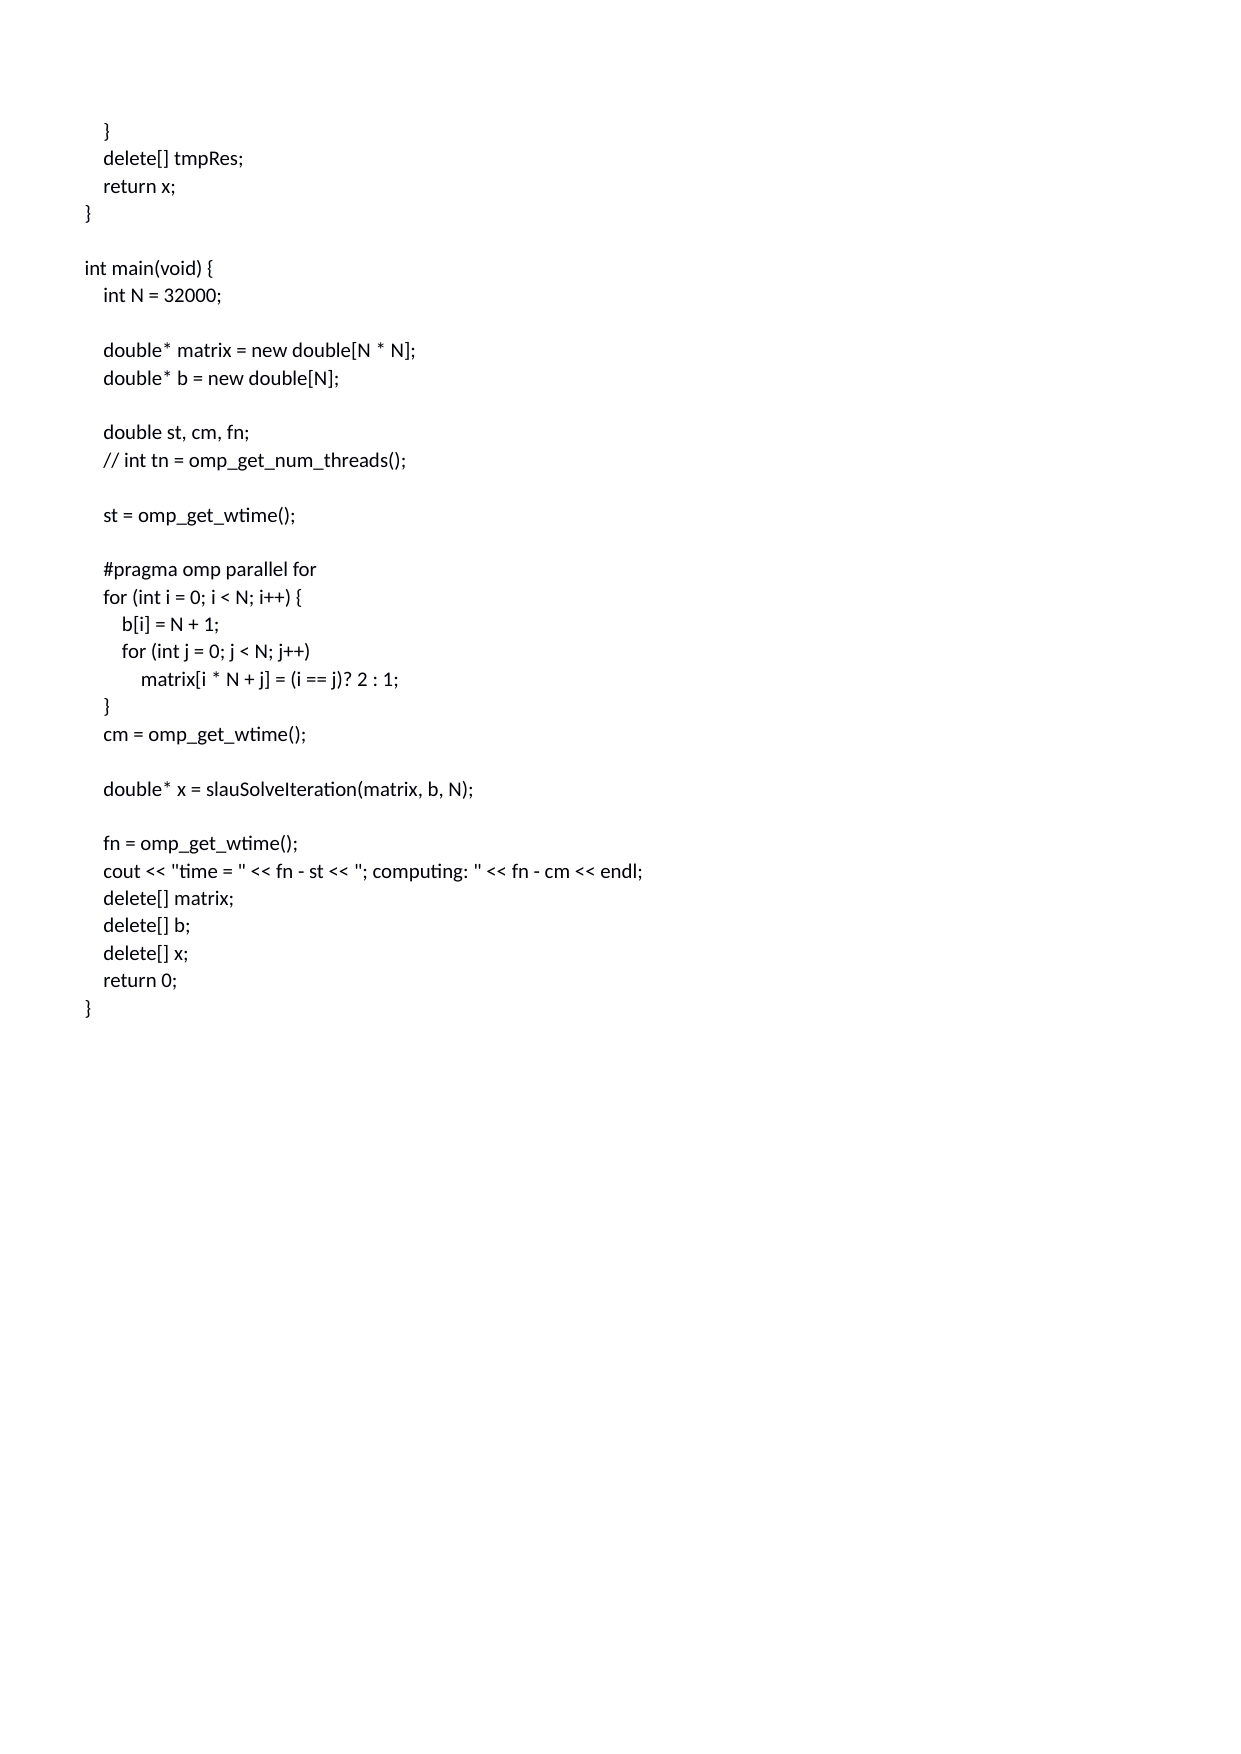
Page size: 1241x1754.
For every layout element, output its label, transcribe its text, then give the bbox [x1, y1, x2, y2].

text // int tn = omp_get_num_threads(); [84, 447, 1159, 472]
text matrix[i * N + j] = (i == j)? 2 : 1; [84, 666, 1159, 692]
text for (int j = 0; j < N; j++) [84, 639, 1159, 664]
text } [84, 693, 1159, 719]
text #pragma omp parallel for [84, 557, 1159, 582]
text return x; [84, 173, 1159, 198]
text delete[] tmpRes; [84, 146, 1159, 171]
text } [84, 118, 1159, 144]
text double* x = slauSolveIteration(matrix, b, N); [84, 776, 1159, 801]
text } [84, 995, 1159, 1020]
text st = omp_get_wtime(); [84, 502, 1159, 527]
text double* matrix = new double[N * N]; [84, 337, 1159, 363]
text delete[] b; [84, 913, 1159, 938]
text for (int i = 0; i < N; i++) { [84, 584, 1159, 609]
text cm = omp_get_wtime(); [84, 721, 1159, 746]
text cout << "time = " << fn - st << "; computing: " << fn - cm << endl; [84, 858, 1159, 883]
text delete[] matrix; [84, 885, 1159, 911]
text delete[] x; [84, 940, 1159, 966]
text double st, cm, fn; [84, 419, 1159, 445]
text int main(void) { [84, 255, 1159, 281]
text } [84, 200, 1159, 226]
text int N = 32000; [84, 283, 1159, 308]
text b[i] = N + 1; [84, 611, 1159, 637]
text fn = omp_get_wtime(); [84, 831, 1159, 856]
text return 0; [84, 967, 1159, 993]
text double* b = new double[N]; [84, 365, 1159, 390]
